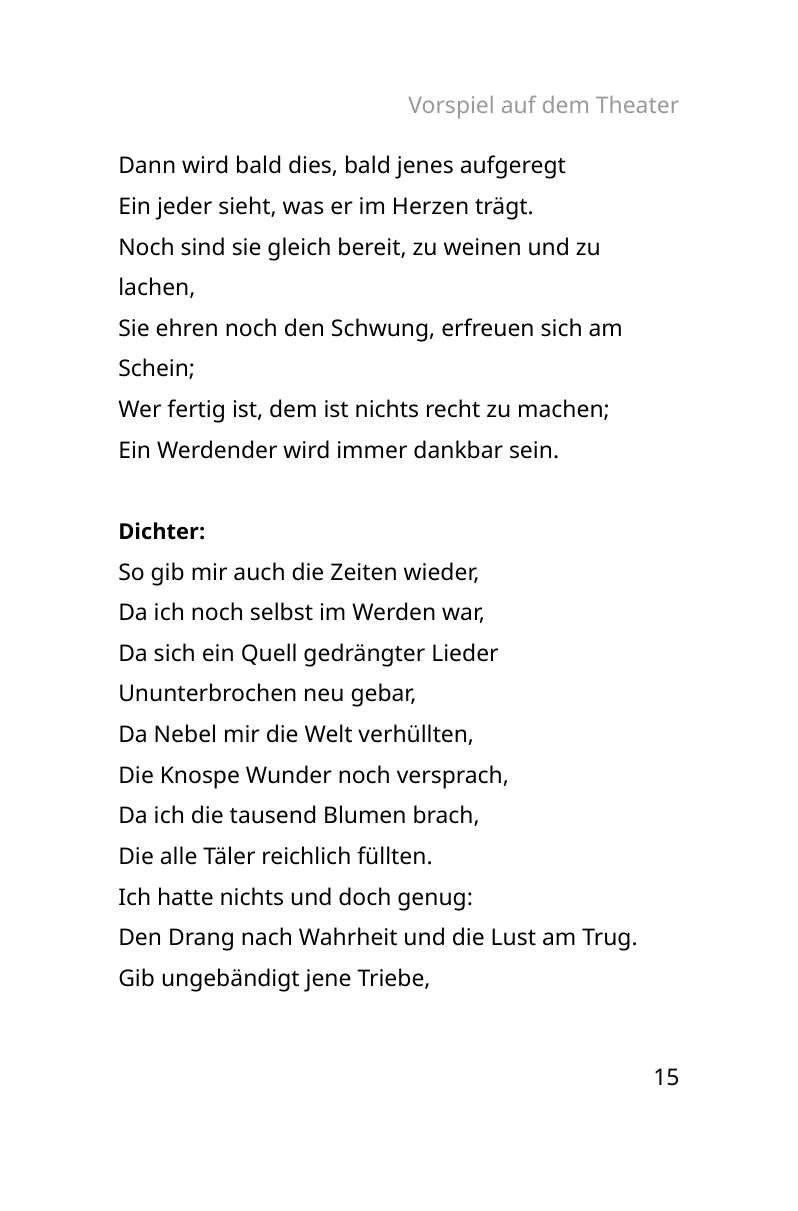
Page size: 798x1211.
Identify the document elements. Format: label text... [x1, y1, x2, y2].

text Dann wird bald dies, bald jenes aufgeregt Ein jeder sieht, was er im Herzen trägt. Noch sind sie gleich bereit, zu weinen und zu lachen, Sie ehren noch den Schwung, erfreuen sich am Schein; Wer fertig ist, dem ist nichts recht zu machen; Ein Werdender wird immer dankbar sein. [118, 149, 679, 465]
text Dichter: So gib mir auch die Zeiten wieder, Da ich noch selbst im Werden war, Da sich ein Quell gedrängter Lieder Ununterbrochen neu gebar, Da Nebel mir die Welt verhüllten, Die Knospe Wunder noch versprach, Da ich die tausend Blumen brach, Die alle Täler reichlich füllten. Ich hatte nichts und doch genug: Den Drang nach Wahrheit und die Lust am Trug. Gib ungebändigt jene Triebe, [118, 492, 679, 993]
